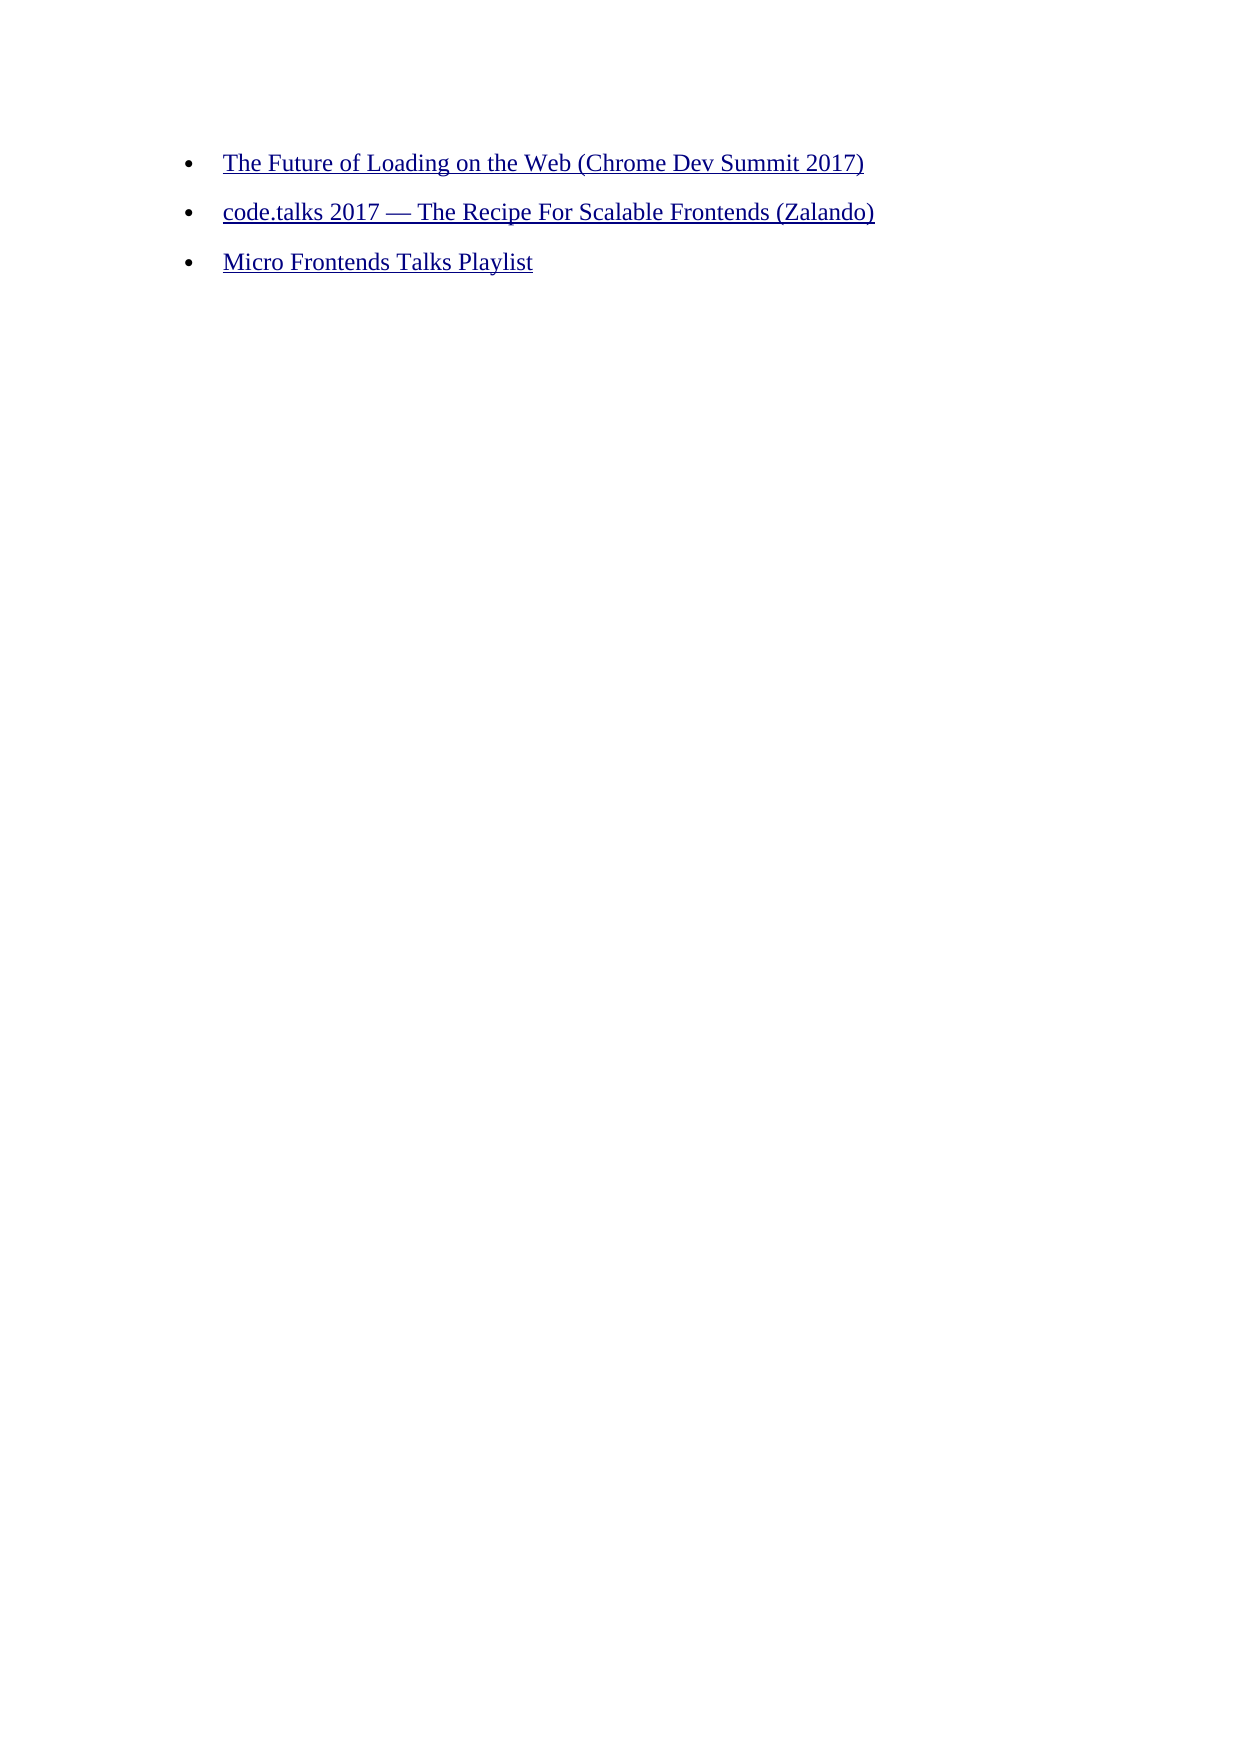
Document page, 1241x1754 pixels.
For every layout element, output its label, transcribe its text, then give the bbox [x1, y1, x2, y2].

list Micro Frontends Talks Playlist [185, 247, 1093, 276]
list The Future of Loading on the Web (Chrome Dev Summit 2017) [185, 148, 1093, 176]
list code.talks 2017 — The Recipe For Scalable Frontends (Zalando) [185, 197, 1093, 226]
